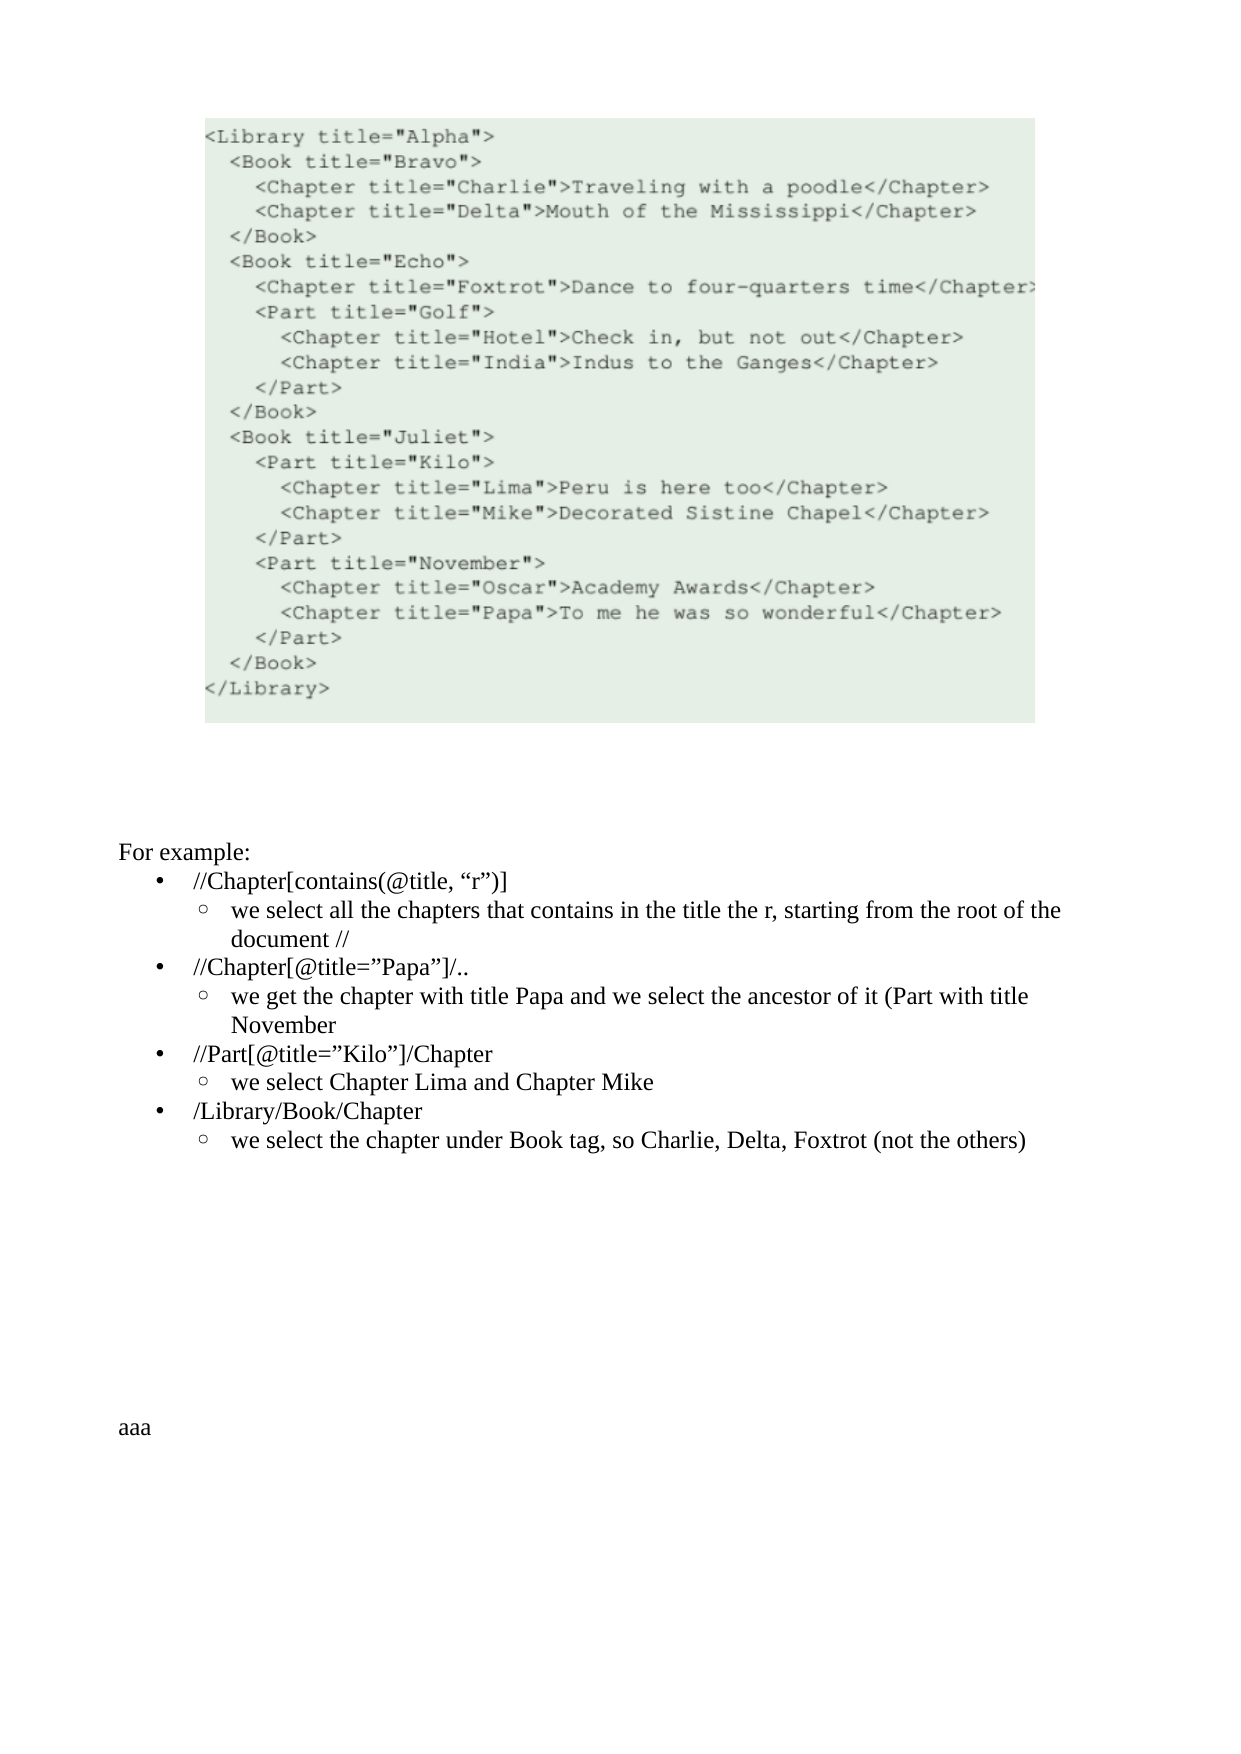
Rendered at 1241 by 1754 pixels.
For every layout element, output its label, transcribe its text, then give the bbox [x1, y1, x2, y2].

list /Library/Book/Chapter [156, 1096, 1122, 1125]
list we select Chapter Lima and Chapter Mike [193, 1067, 1122, 1096]
list we select all the chapters that contains in the title the r, starting from the root of the document // [193, 895, 1122, 952]
list we select the chapter under Book tag, so Charlie, Delta, Foxtrot (not the others) [193, 1125, 1122, 1154]
list //Chapter[@title=”Papa”]/.. [156, 952, 1122, 981]
list //Part[@title=”Kilo”]/Chapter [156, 1039, 1122, 1067]
text aaa [118, 1412, 1122, 1441]
text For example: [118, 837, 1122, 866]
list we get the chapter with title Papa and we select the ancestor of it (Part with title November [193, 981, 1122, 1039]
list //Chapter[contains(@title, “r”)] [156, 866, 1122, 895]
picture [205, 118, 1035, 723]
